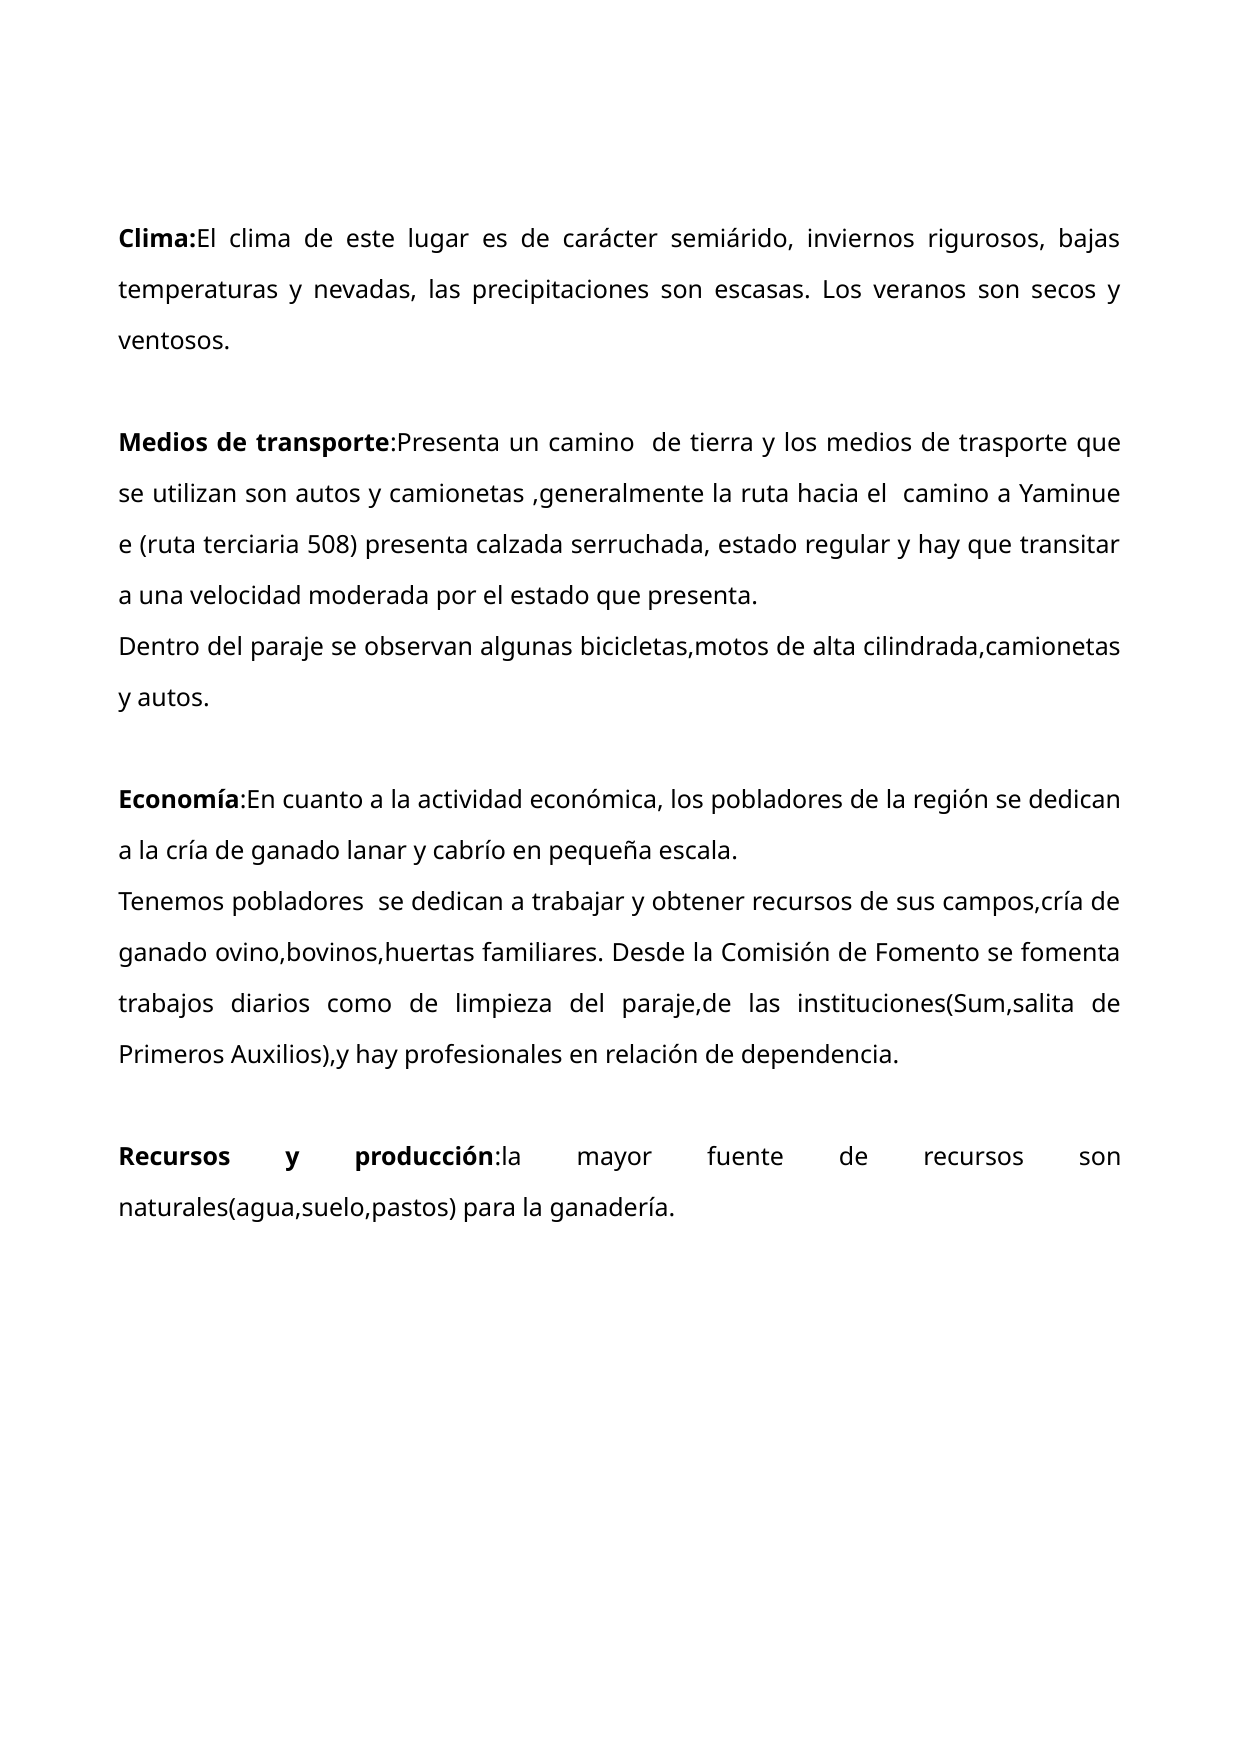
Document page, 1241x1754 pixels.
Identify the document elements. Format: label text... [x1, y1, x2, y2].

text Economía:En cuanto a la actividad económica, los pobladores de la región se dedican a la cría de ganado lanar y cabrío en pequeña escala. [118, 782, 1122, 867]
text Tenemos pobladores se dedican a trabajar y obtener recursos de sus campos,cría de ganado ovino,bovinos,huertas familiares. Desde la Comisión de Fomento se fomenta trabajos diarios como de limpieza del paraje,de las instituciones(Sum,salita de Primeros Auxilios),y hay profesionales en relación de dependencia. [118, 884, 1122, 1071]
text Clima:El clima de este lugar es de carácter semiárido, inviernos rigurosos, bajas temperaturas y nevadas, las precipitaciones son escasas. Los veranos son secos y ventosos. [118, 220, 1122, 356]
text Dentro del paraje se observan algunas bicicletas,motos de alta cilindrada,camionetas y autos. [118, 628, 1122, 714]
text Medios de transporte:Presenta un camino de tierra y los medios de trasporte que se utilizan son autos y camionetas ,generalmente la ruta hacia el camino a Yaminue e (ruta terciaria 508) presenta calzada serruchada, estado regular y hay que transitar a una velocidad moderada por el estado que presenta. [118, 424, 1122, 612]
text Recursos y producción:la mayor fuente de recursos son naturales(agua,suelo,pastos) para la ganadería. [118, 1139, 1122, 1224]
